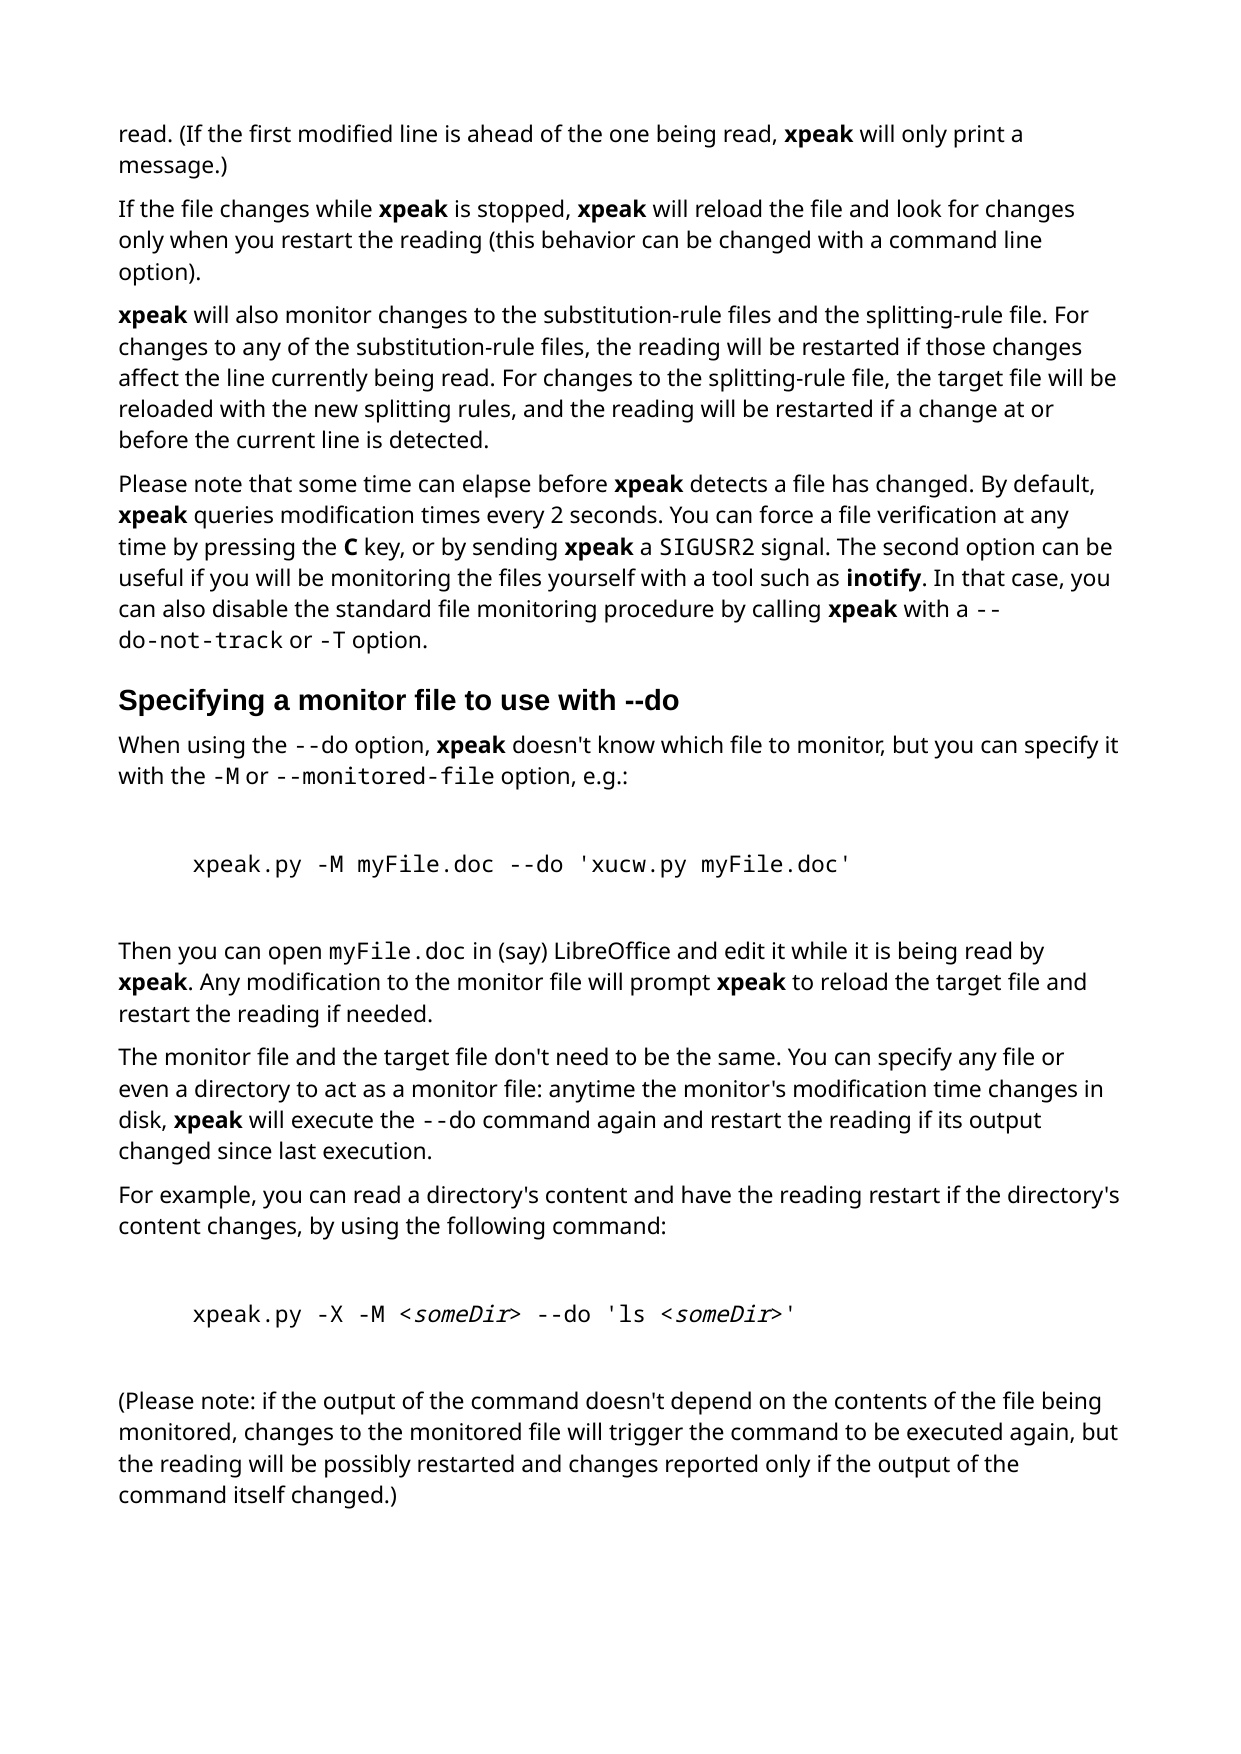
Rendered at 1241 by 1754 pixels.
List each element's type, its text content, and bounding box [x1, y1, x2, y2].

text Then you can open myFile.doc in (say) LibreOffice and edit it while it is being read by xpeak. Any modification to the monitor file will prompt xpeak to reload the target file and restart the reading if needed. [118, 935, 1122, 1029]
text When using the --do option, xpeak doesn't know which file to monitor, but you can specify it with the -M or --monitored-file option, e.g.: [118, 729, 1122, 791]
text read. (If the first modified line is ahead of the one being read, xpeak will only print a message.) [118, 118, 1122, 181]
text xpeak.py -M myFile.doc --do 'xucw.py myFile.doc' [118, 847, 1122, 879]
text The monitor file and the target file don't need to be the same. You can specify any file or even a directory to act as a monitor file: anytime the monitor's modification time changes in disk, xpeak will execute the --do command again and restart the reading if its output changed since last execution. [118, 1041, 1122, 1166]
subtitle Specifying a monitor file to use with --do [118, 683, 1122, 716]
text Please note that some time can elapse before xpeak detects a file has changed. By default, xpeak queries modification times every 2 seconds. You can force a file verification at any time by pressing the C key, or by sending xpeak a SIGUSR2 signal. The second option can be useful if you will be monitoring the files yourself with a tool such as inotify. In that case, you can also disable the standard file monitoring procedure by calling xpeak with a --do‑not‑track or -T option. [118, 468, 1122, 656]
text If the file changes while xpeak is stopped, xpeak will reload the file and look for changes only when you restart the reading (this behavior can be changed with a command line option). [118, 193, 1122, 287]
text (Please note: if the output of the command doesn't depend on the contents of the file being monitored, changes to the monitored file will trigger the command to be executed again, but the reading will be possibly restarted and changes reported only if the output of the command itself changed.) [118, 1385, 1122, 1510]
text xpeak will also monitor changes to the substitution-rule files and the splitting-rule file. For changes to any of the substitution-rule files, the reading will be restarted if those changes affect the line currently being read. For changes to the splitting-rule file, the target file will be reloaded with the new splitting rules, and the reading will be restarted if a change at or before the current line is detected. [118, 299, 1122, 456]
text For example, you can read a directory's content and have the reading restart if the directory's content changes, by using the following command: [118, 1179, 1122, 1241]
text xpeak.py -X -M <someDir> --do 'ls <someDir>' [118, 1297, 1122, 1329]
